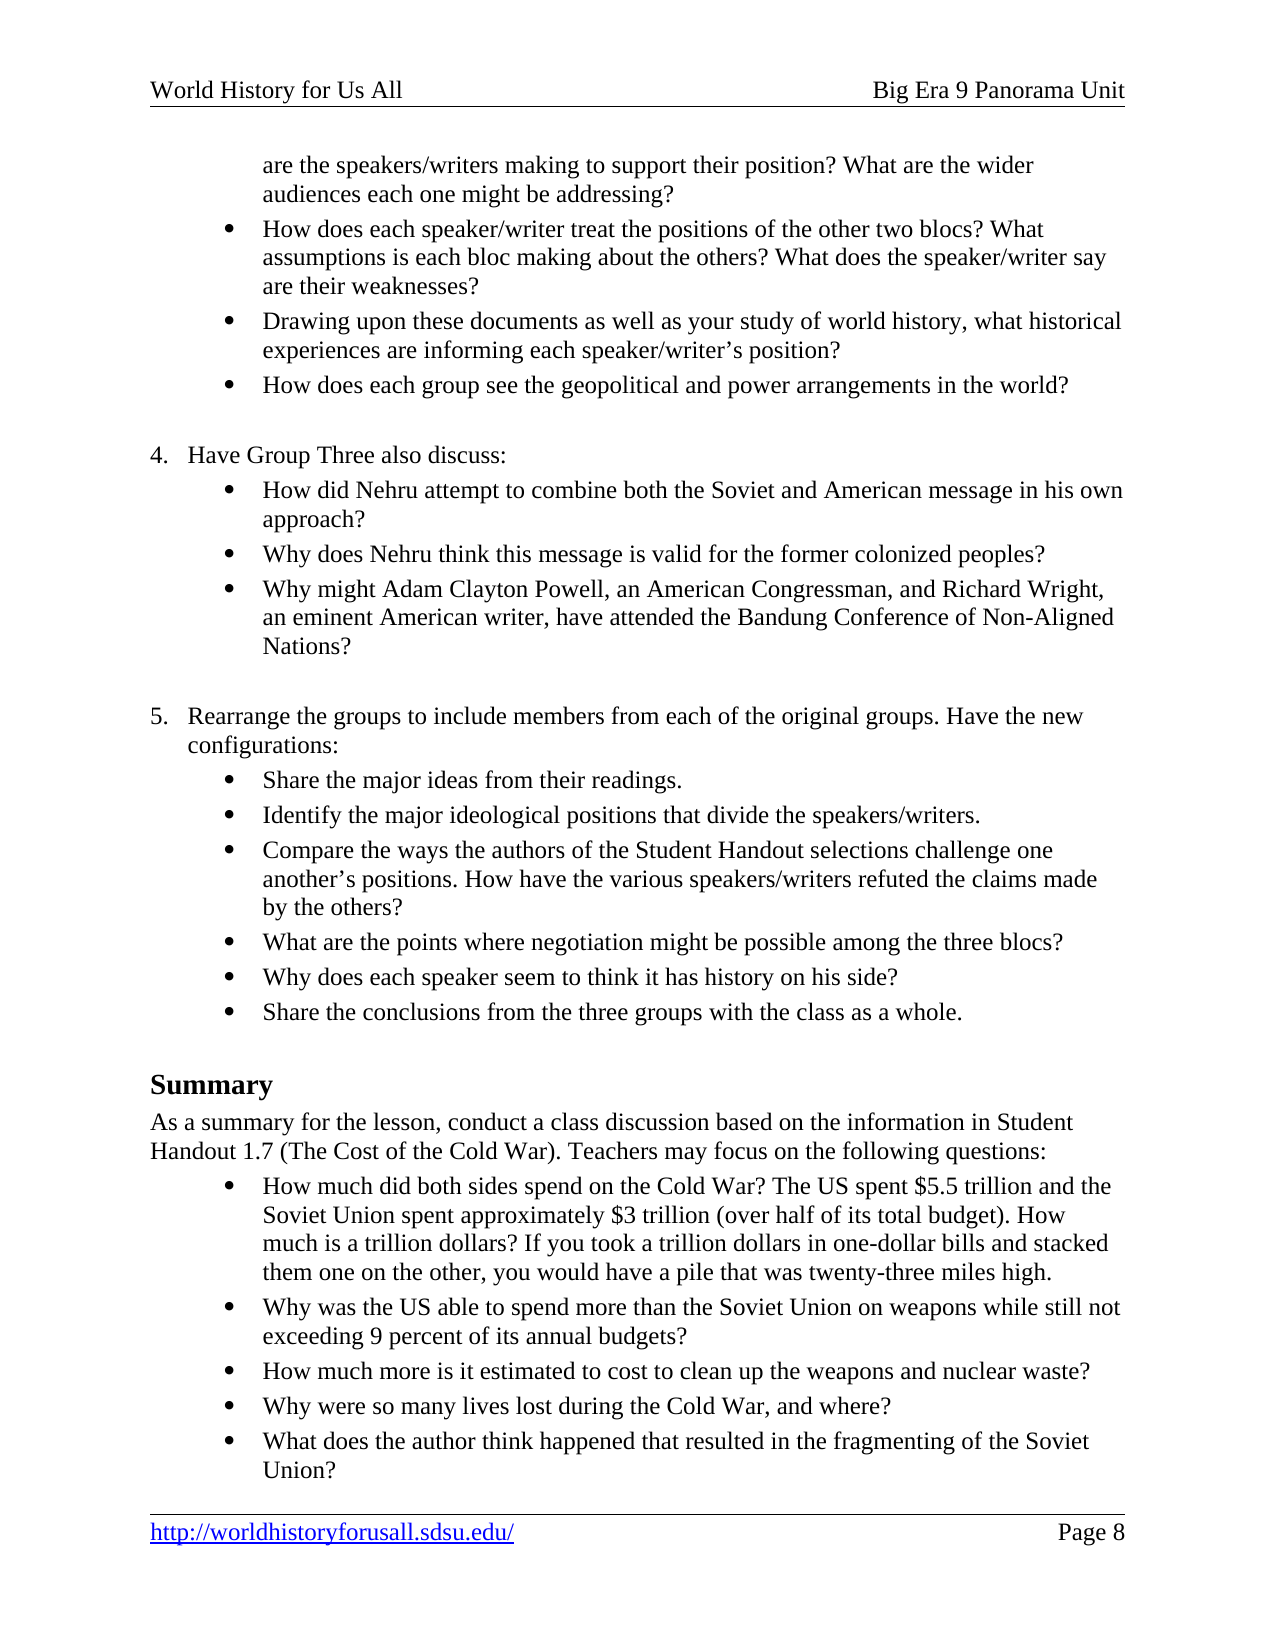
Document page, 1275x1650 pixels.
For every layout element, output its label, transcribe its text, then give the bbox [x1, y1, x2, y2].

list Identify the major ideological positions that divide the speakers/writers. [225, 800, 1125, 829]
list Drawing upon these documents as well as your study of world history, what historical experiences are informing each speaker/writer’s position? [225, 306, 1125, 364]
list Why might Adam Clayton Powell, an American Congressman, and Richard Wright, an eminent American writer, have attended the Bandung Conference of Non-Aligned Nations? [225, 574, 1125, 660]
list What are the points where negotiation might be possible among the three blocs? [225, 927, 1125, 956]
list How much did both sides spend on the Cold War? The US spent $5.5 trillion and the Soviet Union spent approximately $3 trillion (over half of its total budget). How much is a trillion dollars? If you took a trillion dollars in one-dollar bills and stacked them one on the other, you would have a pile that was twenty-three miles high. [225, 1171, 1125, 1286]
list Why does each speaker seem to think it has history on his side? [225, 962, 1125, 991]
list How much more is it estimated to cost to clean up the weapons and nuclear waste? [225, 1356, 1125, 1385]
list Have Group Three also discuss: [150, 440, 1125, 469]
list How did Nehru attempt to combine both the Soviet and American message in his own approach? [225, 475, 1125, 532]
list Share the conclusions from the three groups with the class as a whole. [225, 997, 1125, 1026]
list Compare the ways the authors of the Student Handout selections challenge one another’s positions. How have the various speakers/writers refuted the claims made by the others? [225, 835, 1125, 921]
list Why does Nehru think this message is valid for the former colonized peoples? [225, 539, 1125, 567]
list How does each group see the geopolitical and power arrangements in the world? [225, 370, 1125, 399]
list What does the author think happened that resulted in the fragmenting of the Soviet Union? [225, 1426, 1125, 1483]
list Why were so many lives lost during the Cold War, and where? [225, 1391, 1125, 1420]
list How does each speaker/writer treat the positions of the other two blocs? What assumptions is each bloc making about the others? What does the speaker/writer say are their weaknesses? [225, 214, 1125, 300]
text As a summary for the lesson, conduct a class discussion based on the information in Student Handout 1.7 (The Cost of the Cold War). Teachers may focus on the following questions: [150, 1107, 1125, 1165]
text Summary [150, 1067, 1125, 1101]
list Share the major ideas from their readings. [225, 765, 1125, 794]
list Rearrange the groups to include members from each of the original groups. Have the new configurations: [150, 701, 1125, 759]
list Why was the US able to spend more than the Soviet Union on weapons while still not exceeding 9 percent of its annual budgets? [225, 1292, 1125, 1350]
list are the speakers/writers making to support their position? What are the wider audiences each one might be addressing? [225, 150, 1125, 207]
